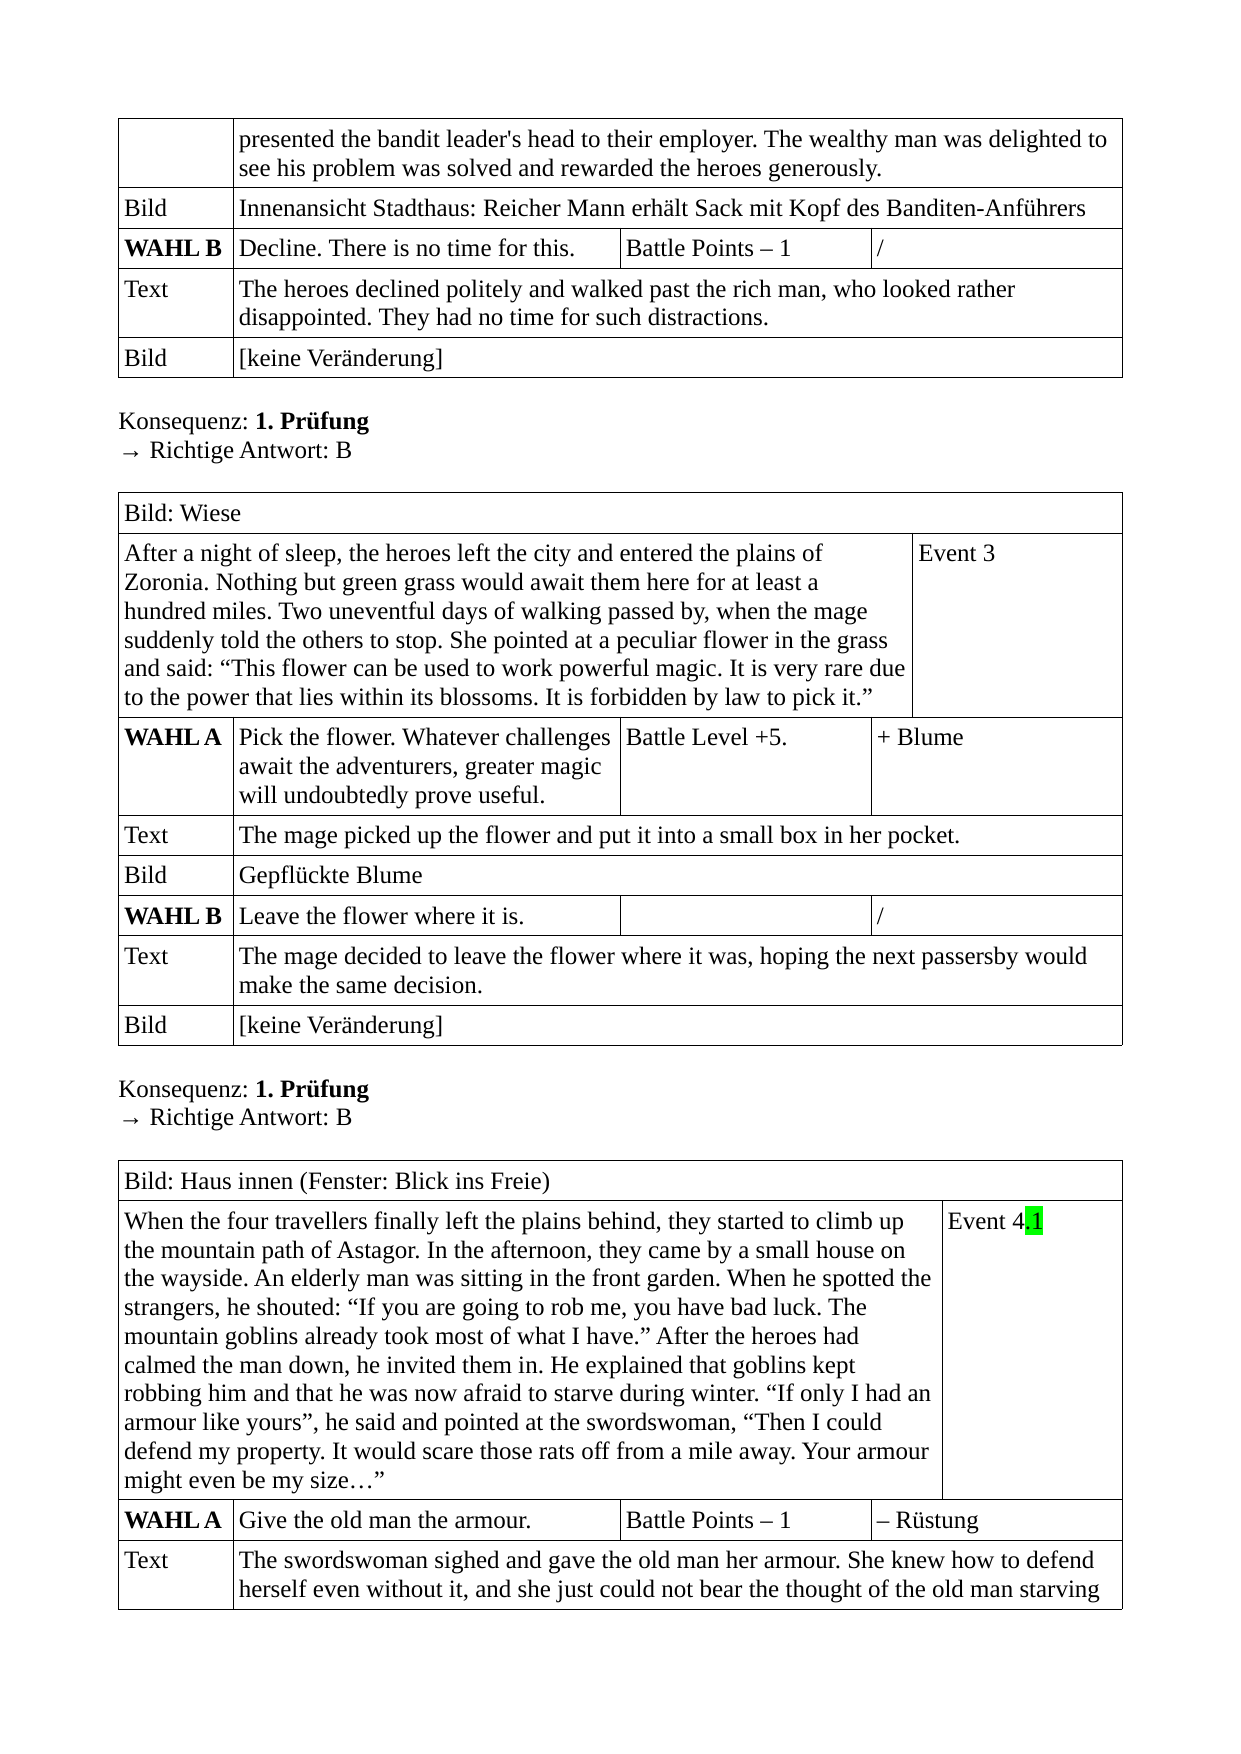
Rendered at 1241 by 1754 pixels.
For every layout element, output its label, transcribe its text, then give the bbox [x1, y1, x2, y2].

table_cell [621, 896, 871, 935]
table_cell The mage decided to leave the flower where it was, hoping the next passersby would make the same decision. [234, 936, 1122, 1004]
table_cell Bild [119, 188, 233, 227]
table_cell Text [119, 816, 233, 855]
text Konsequenz: 1. Prüfung [118, 1074, 1122, 1102]
table_cell Decline. There is no time for this. [234, 229, 620, 268]
table_cell [119, 119, 233, 187]
table_cell The swordswoman sighed and gave the old man her armour. She knew how to defend herself even without it, and she just could not bear the thought of the old man starving [234, 1541, 1122, 1609]
table_cell Innenansicht Stadthaus: Reicher Mann erhält Sack mit Kopf des Banditen-Anführers [234, 188, 1122, 227]
table_cell The heroes declined politely and walked past the rich man, who looked rather disappointed. They had no time for such distractions. [234, 269, 1122, 337]
table_cell Give the old man the armour. [234, 1500, 620, 1539]
text → Richtige Antwort: B [118, 1102, 1122, 1131]
table_cell Text [119, 936, 233, 1004]
table_cell When the four travellers finally left the plains behind, they started to climb up the mountain path of Astagor. In the afternoon, they came by a small house on the wayside. An elderly man was sitting in the front garden. When he spotted the strangers, he shouted: “If you are going to rob me, you have bad luck. The mountain goblins already took most of what I have.” After the heroes had calmed the man down, he invited them in. He explained that goblins kept robbing him and that he was now afraid to starve during winter. “If only I had an armour like yours”, he said and pointed at the swordswoman, “Then I could defend my property. It would scare those rats off from a mile away. Your armour might even be my size…” [119, 1201, 942, 1499]
table_cell Event 4.1 [943, 1201, 1122, 1499]
table_header Bild: Haus innen (Fenster: Blick ins Freie) [119, 1161, 1122, 1200]
table_cell WAHL B [119, 896, 233, 935]
table_cell Gepflückte Blume [234, 856, 1122, 895]
table_cell WAHL A [119, 718, 233, 814]
table_cell Bild [119, 338, 233, 377]
table_cell WAHL A [119, 1500, 233, 1539]
table_cell Text [119, 1541, 233, 1609]
table_cell Text [119, 269, 233, 337]
table_cell presented the bandit leader's head to their employer. The wealthy man was delighted to see his problem was solved and rewarded the heroes generously. [234, 119, 1122, 187]
table_cell – Rüstung [872, 1500, 1122, 1539]
table_cell Bild [119, 856, 233, 895]
table_cell Pick the flower. Whatever challenges await the adventurers, greater magic will undoubtedly prove useful. [234, 718, 620, 814]
table_cell [keine Veränderung] [234, 1006, 1122, 1045]
table_cell / [872, 229, 1122, 268]
text Konsequenz: 1. Prüfung [118, 406, 1122, 435]
table_cell + Blume [872, 718, 1122, 814]
table_cell Event 3 [913, 534, 1122, 717]
text → Richtige Antwort: B [118, 435, 1122, 463]
table_cell Battle Level +5. [621, 718, 871, 814]
table_header Bild: Wiese [119, 493, 1122, 533]
table_cell Battle Points – 1 [621, 1500, 871, 1539]
table_cell WAHL B [119, 229, 233, 268]
table_cell / [872, 896, 1122, 935]
table_cell [keine Veränderung] [234, 338, 1122, 377]
table_cell Bild [119, 1006, 233, 1045]
table_cell After a night of sleep, the heroes left the city and entered the plains of Zoronia. Nothing but green grass would await them here for at least a hundred miles. Two uneventful days of walking passed by, when the mage suddenly told the others to stop. She pointed at a peculiar flower in the grass and said: “This flower can be used to work powerful magic. It is very rare due to the power that lies within its blossoms. It is forbidden by law to pick it.” [119, 534, 912, 717]
table_cell The mage picked up the flower and put it into a small box in her pocket. [234, 816, 1122, 855]
table_cell Leave the flower where it is. [234, 896, 620, 935]
table_cell Battle Points – 1 [621, 229, 871, 268]
